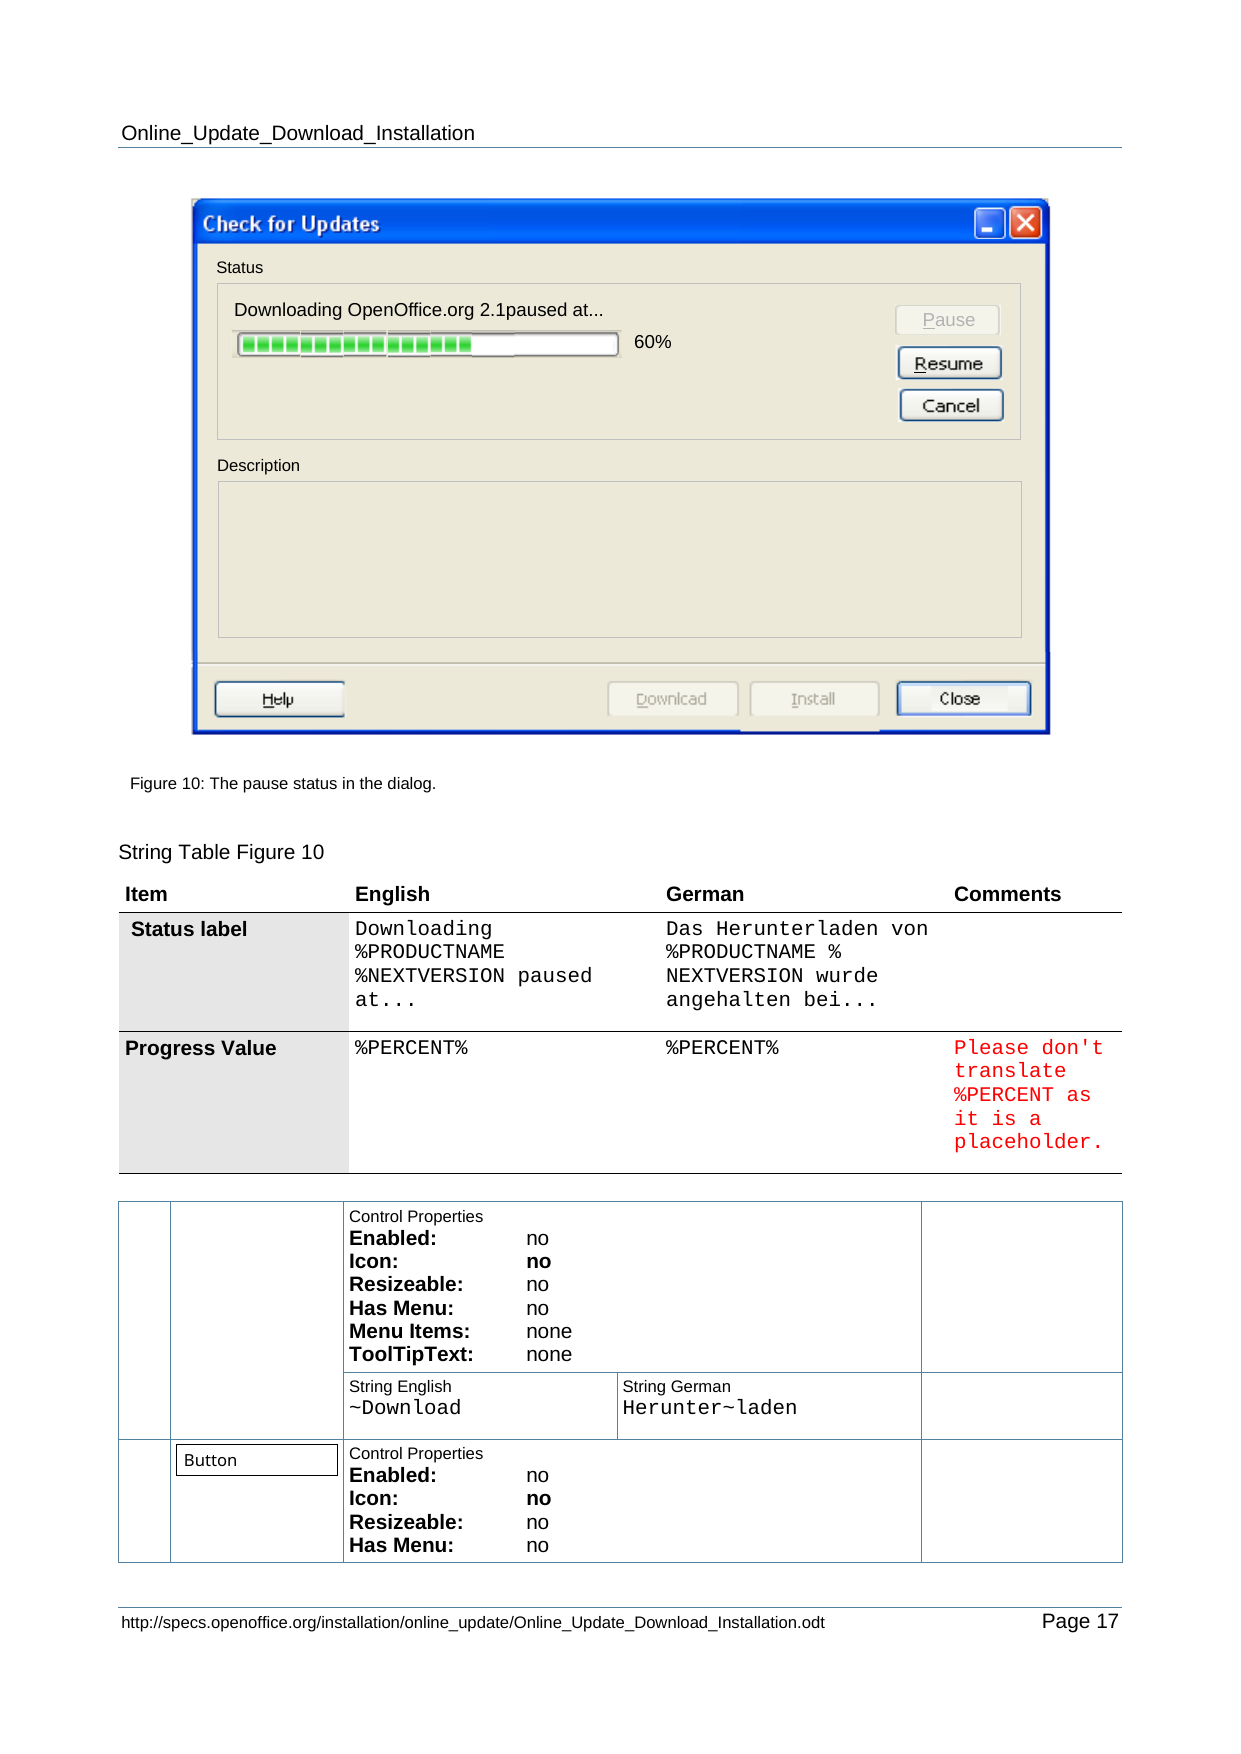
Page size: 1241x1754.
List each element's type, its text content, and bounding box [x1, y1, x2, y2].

text Figure 10: The pause status in the dialog. [130, 760, 1077, 793]
table_header Control Properties Enabled: no Icon: no Resizeable: no Has Menu: no Menu Items: none ToolTipText: none [344, 1202, 921, 1372]
text String Table Figure 10 [118, 841, 1122, 864]
picture [129, 176, 1077, 770]
table_header [922, 1202, 1122, 1372]
table_cell Status label [119, 913, 349, 1031]
table_cell String German Herunter~laden [618, 1373, 921, 1439]
table_header [922, 1440, 1122, 1562]
table_cell String English ~Download [344, 1373, 617, 1439]
table_cell Downloading %PRODUCTNAME %NEXTVERSION paused at... [349, 913, 660, 1031]
table_cell <#> [119, 1440, 170, 1562]
table_header Control Properties Enabled: no Icon: no Resizeable: no Has Menu: no [344, 1440, 921, 1562]
table_cell [922, 1373, 1122, 1439]
table_header Comments [948, 877, 1122, 912]
table_cell %PERCENT% [660, 1032, 948, 1173]
table_cell %PERCENT% [349, 1032, 660, 1173]
table_cell [171, 1440, 343, 1562]
table_header <#> [119, 1202, 170, 1439]
table_header German [660, 877, 948, 912]
table_cell Progress Value [119, 1032, 349, 1173]
table_cell [948, 913, 1122, 1031]
table_header Item [119, 877, 349, 912]
table_cell Please don't translate %PERCENT as it is a placeholder. [948, 1032, 1122, 1173]
table_cell Das Herunterladen von %PRODUCTNAME % NEXTVERSION wurde angehalten bei... [660, 913, 948, 1031]
table_header [171, 1202, 343, 1439]
table_header English [349, 877, 660, 912]
